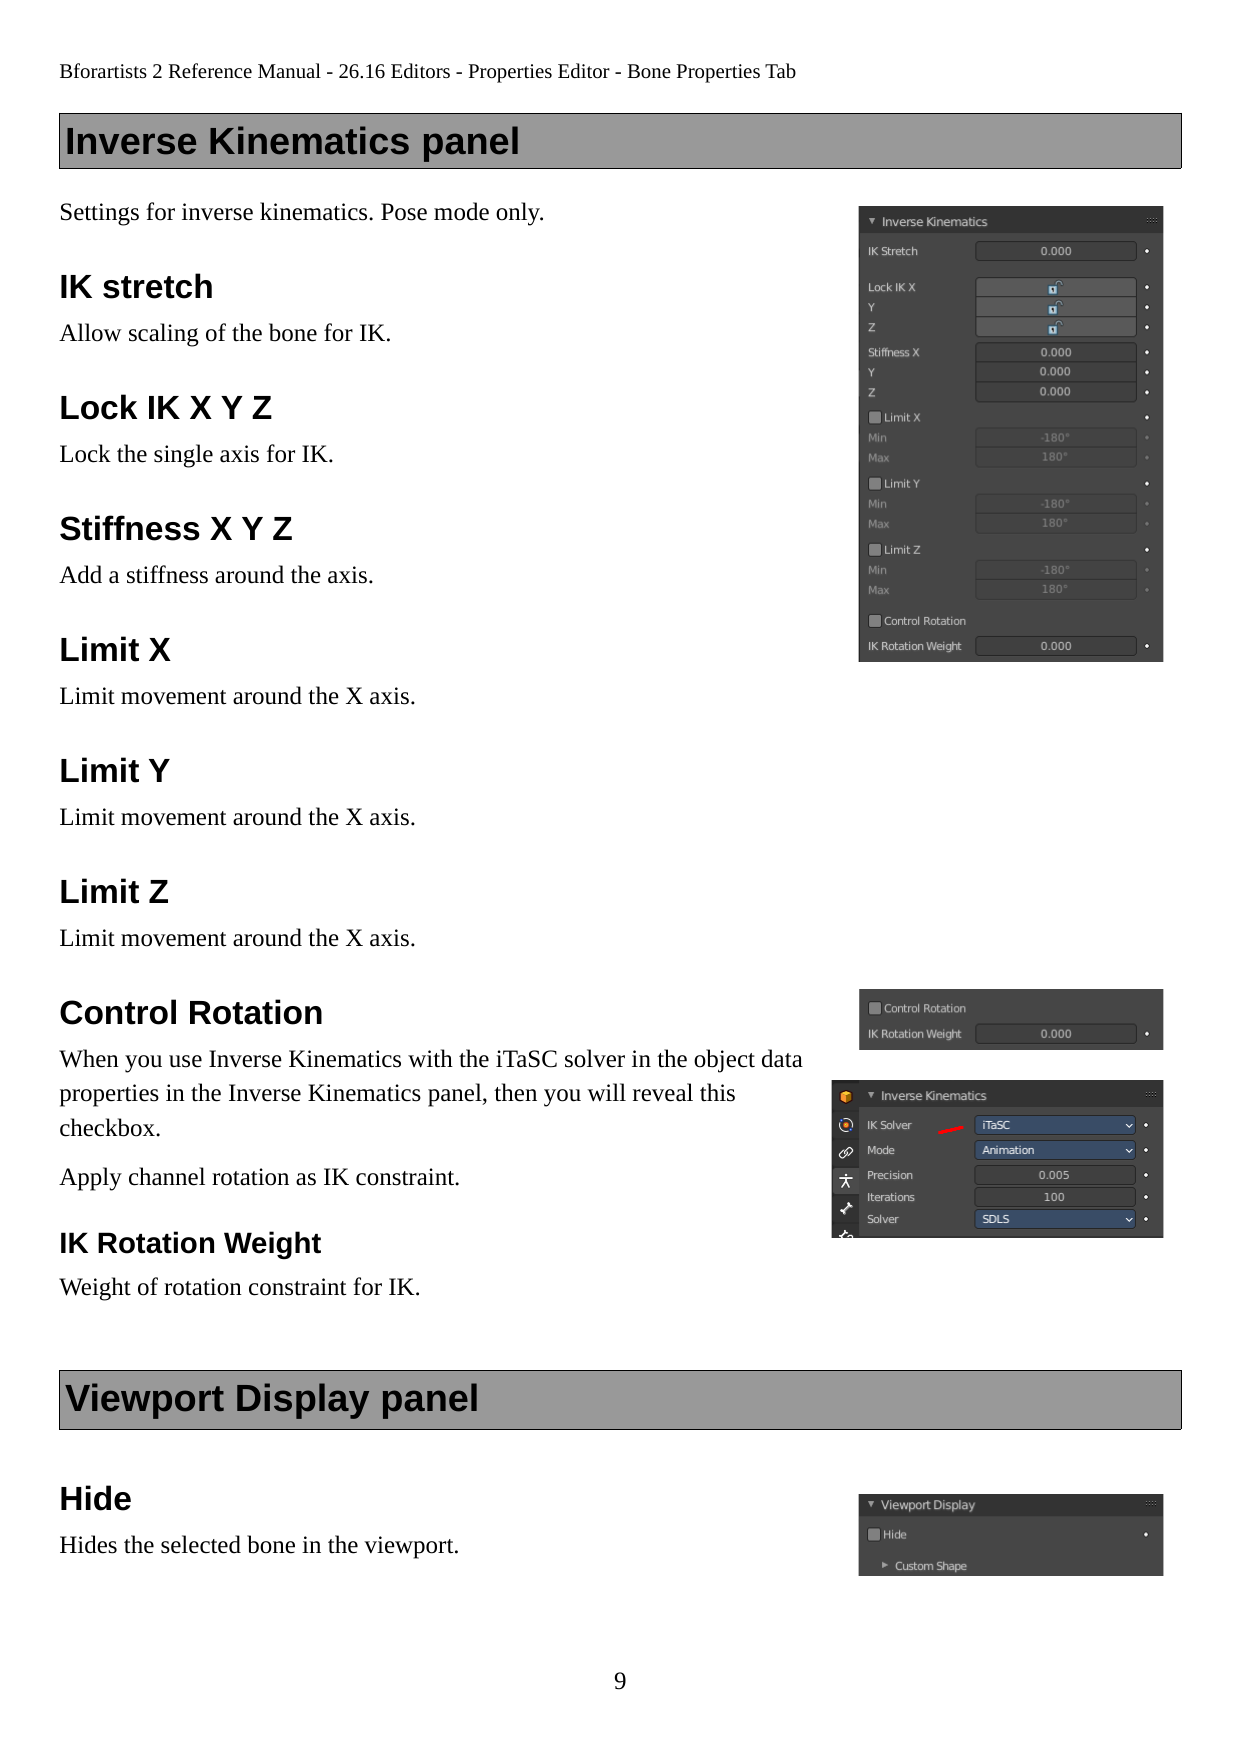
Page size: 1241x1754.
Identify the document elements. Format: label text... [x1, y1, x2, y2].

text When you use Inverse Kinematics with the iTaSC solver in the object data properties in the Inverse Kinematics panel, then you will reveal this checkbox. [59, 1044, 1181, 1142]
picture [859, 989, 1164, 1050]
subtitle Hide [59, 1479, 1181, 1517]
table_header Viewport Display panel [60, 1371, 1181, 1429]
subtitle [1164, 509, 1181, 547]
subtitle Lock IK X Y Z [59, 388, 858, 426]
subtitle [1164, 388, 1181, 426]
text Lock the single axis for IK. [59, 439, 858, 467]
text Limit movement around the X axis. [59, 802, 1181, 831]
subtitle Limit Y [59, 751, 1181, 789]
text Weight of rotation constraint for IK. [59, 1272, 1181, 1301]
text Settings for inverse kinematics. Pose mode only. [59, 197, 1181, 225]
text Limit movement around the X axis. [59, 923, 1181, 952]
subtitle [1164, 993, 1181, 1031]
subtitle Limit X [59, 630, 1181, 668]
subtitle Limit Z [59, 872, 1181, 910]
subtitle IK stretch [59, 267, 858, 305]
text Allow scaling of the bone for IK. [59, 318, 858, 346]
text Hides the selected bone in the viewport. [59, 1530, 858, 1559]
text Limit movement around the X axis. [59, 681, 1181, 709]
picture [858, 206, 1164, 662]
subtitle IK Rotation Weight [59, 1226, 1181, 1259]
text Apply channel rotation as IK constraint. [59, 1162, 831, 1191]
picture [831, 1080, 1164, 1238]
table_header Inverse Kinematics panel [60, 114, 1181, 168]
text Add a stiffness around the axis. [59, 560, 858, 588]
subtitle Control Rotation [59, 993, 859, 1031]
subtitle [1164, 267, 1181, 305]
subtitle Stiffness X Y Z [59, 509, 858, 547]
picture [858, 1494, 1164, 1576]
